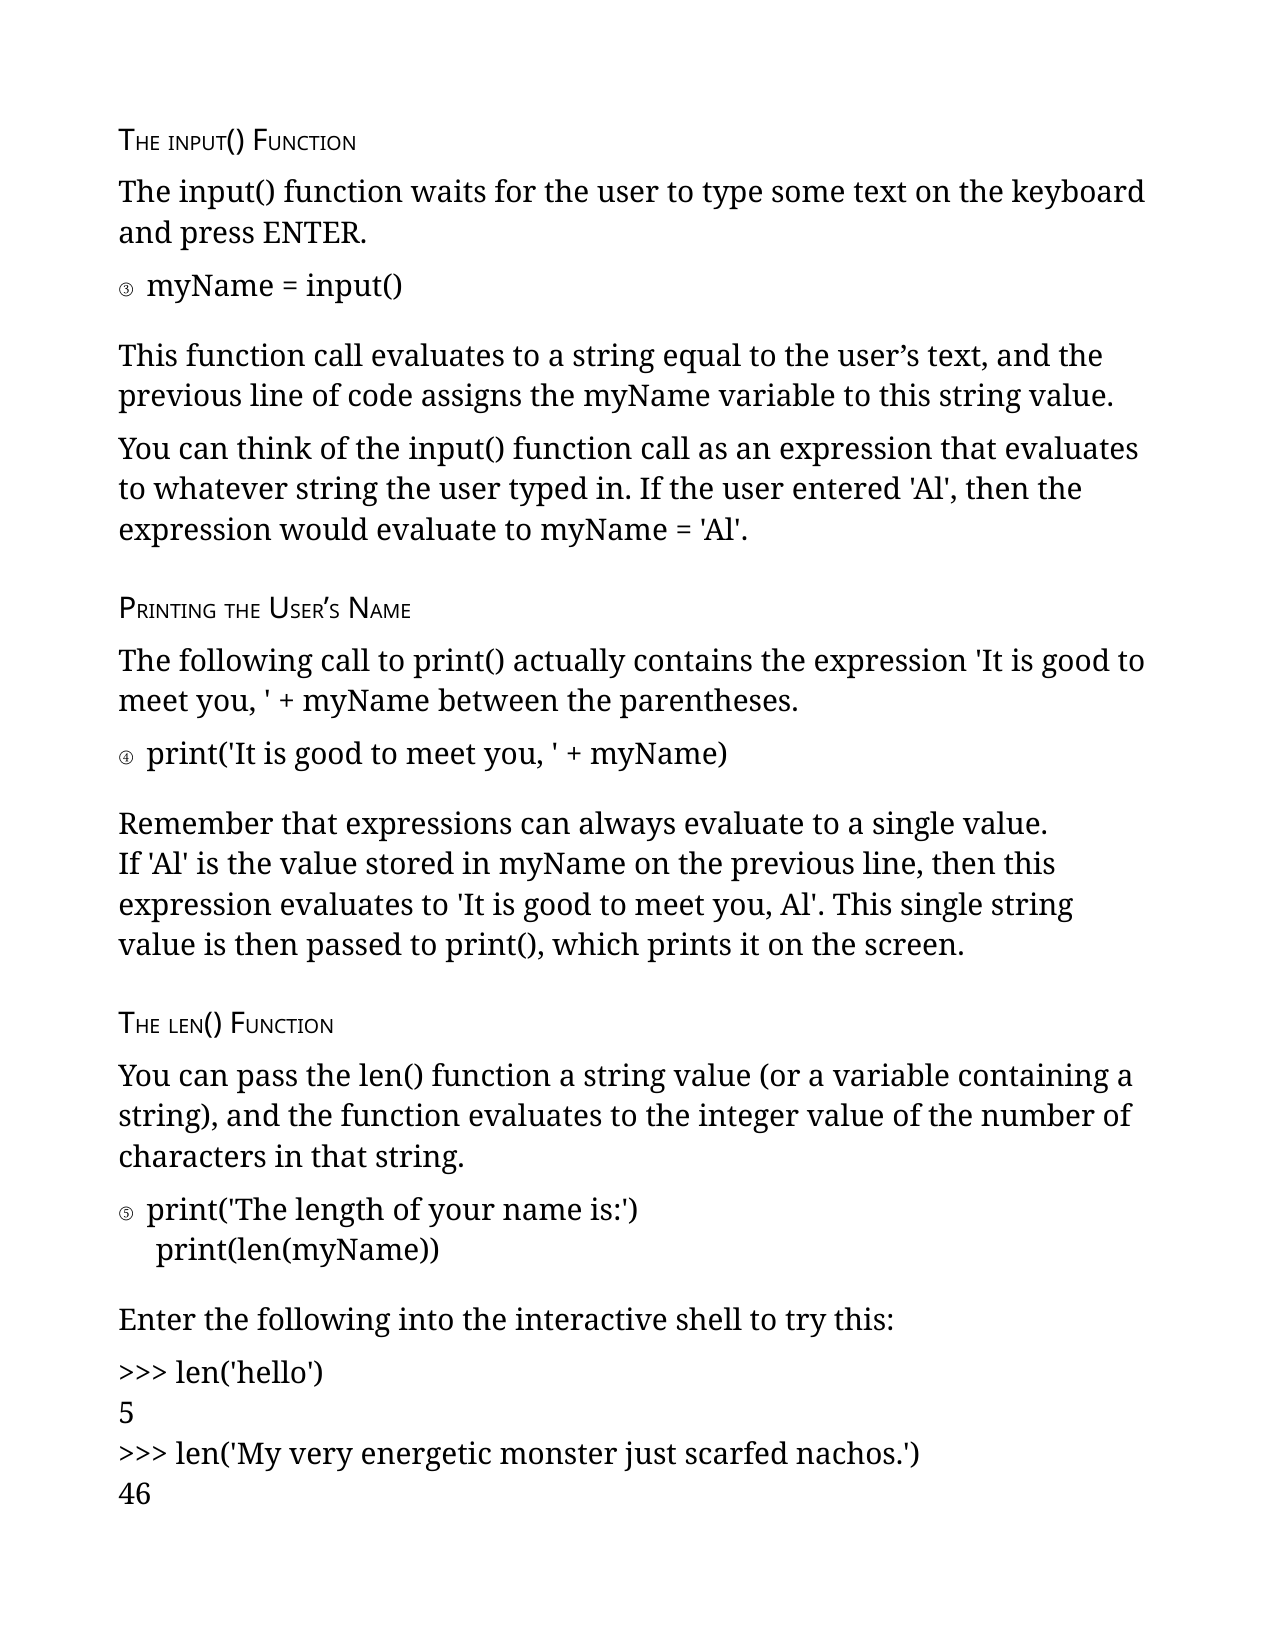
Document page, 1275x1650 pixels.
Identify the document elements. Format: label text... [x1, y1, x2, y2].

text 46 [118, 1473, 1157, 1513]
text ④ print('It is good to meet you, ' + myName) [118, 733, 1157, 773]
text ③ myName = input() [118, 264, 1157, 305]
text 5 [118, 1392, 1157, 1432]
text Remember that expressions can always evaluate to a single value. If 'Al' is the value stored in myName on the previous line, then this expression evaluates to 'It is good to meet you, Al'. This single string value is then passed to print(), which prints it on the screen. [118, 802, 1157, 964]
text >>> len('hello') [118, 1352, 1157, 1392]
text The input() function waits for the user to type some text on the keyboard and press ENTER. [118, 171, 1157, 252]
subtitle The input() Function [118, 118, 1157, 158]
subtitle The len() Function [118, 1002, 1157, 1042]
text You can pass the len() function a string value (or a variable containing a string), and the function evaluates to the integer value of the number of characters in that string. [118, 1054, 1157, 1176]
subtitle Printing the User’s Name [118, 586, 1157, 627]
text You can think of the input() function call as an expression that evaluates to whatever string the user typed in. If the user entered 'Al', then the expression would evaluate to myName = 'Al'. [118, 428, 1157, 549]
text Enter the following into the interactive shell to try this: [118, 1299, 1157, 1339]
text ⑤ print('The length of your name is:') [118, 1188, 1157, 1229]
text This function call evaluates to a string equal to the user’s text, and the previous line of code assigns the myName variable to this string value. [118, 334, 1157, 415]
text print(len(myName)) [118, 1229, 1157, 1269]
text >>> len('My very energetic monster just scarfed nachos.') [118, 1432, 1157, 1473]
text The following call to print() actually contains the expression 'It is good to meet you, ' + myName between the parentheses. [118, 639, 1157, 720]
